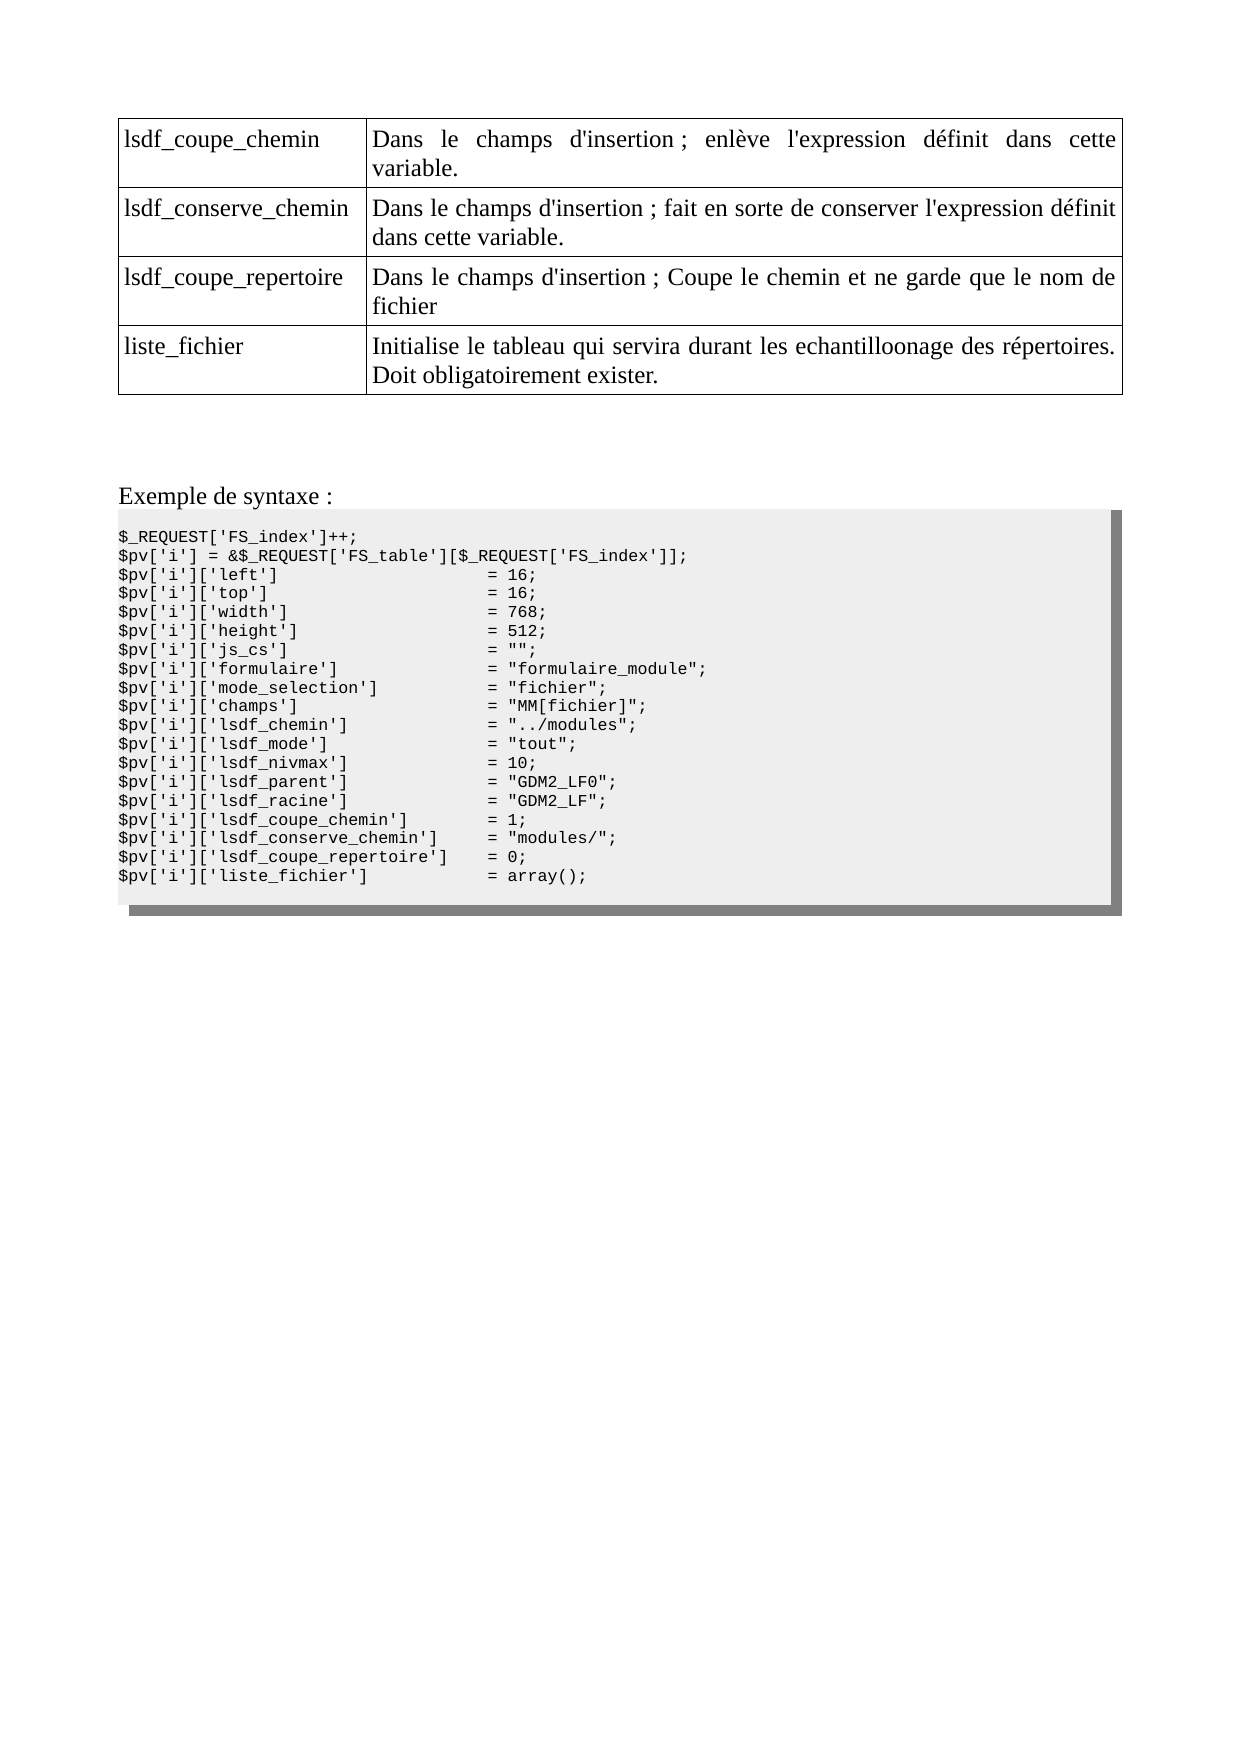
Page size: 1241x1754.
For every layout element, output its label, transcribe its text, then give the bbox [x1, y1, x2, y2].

text $pv['i']['formulaire'] = "formulaire_module"; [118, 660, 1111, 679]
text Exemple de syntaxe : [118, 481, 1122, 509]
table_cell liste_fichier [119, 326, 366, 394]
text $pv['i']['liste_fichier'] = array(); [118, 868, 1111, 887]
table_cell Dans le champs d'insertion ; Coupe le chemin et ne garde que le nom de fichier [367, 257, 1122, 325]
text $pv['i']['lsdf_mode'] = "tout"; [118, 736, 1111, 754]
text $pv['i']['mode_selection'] = "fichier"; [118, 679, 1111, 698]
text $pv['i']['lsdf_racine'] = "GDM2_LF"; [118, 792, 1111, 811]
text $_REQUEST['FS_index']++; [118, 528, 1111, 547]
text $pv['i'] = &$_REQUEST['FS_table'][$_REQUEST['FS_index']]; [118, 547, 1111, 566]
table_cell lsdf_coupe_chemin [119, 119, 366, 187]
text $pv['i']['lsdf_parent'] = "GDM2_LF0"; [118, 773, 1111, 792]
text $pv['i']['width'] = 768; [118, 604, 1111, 623]
text $pv['i']['left'] = 16; [118, 566, 1111, 585]
table_cell Initialise le tableau qui servira durant les echantilloonage des répertoires. Doit obligatoirement exister. [367, 326, 1122, 394]
text $pv['i']['lsdf_coupe_repertoire'] = 0; [118, 849, 1111, 868]
text $pv['i']['lsdf_nivmax'] = 10; [118, 754, 1111, 773]
table_cell Dans le champs d'insertion ; fait en sorte de conserver l'expression définit dans cette variable. [367, 188, 1122, 256]
text $pv['i']['top'] = 16; [118, 585, 1111, 604]
text $pv['i']['lsdf_coupe_chemin'] = 1; [118, 811, 1111, 830]
text $pv['i']['champs'] = "MM[fichier]"; [118, 698, 1111, 717]
text $pv['i']['height'] = 512; [118, 623, 1111, 641]
table_cell lsdf_coupe_repertoire [119, 257, 366, 325]
table_cell Dans le champs d'insertion ; enlève l'expression définit dans cette variable. [367, 119, 1122, 187]
table_cell lsdf_conserve_chemin [119, 188, 366, 256]
text $pv['i']['lsdf_conserve_chemin'] = "modules/"; [118, 830, 1111, 849]
text $pv['i']['lsdf_chemin'] = "../modules"; [118, 717, 1111, 736]
text $pv['i']['js_cs'] = ""; [118, 641, 1111, 660]
